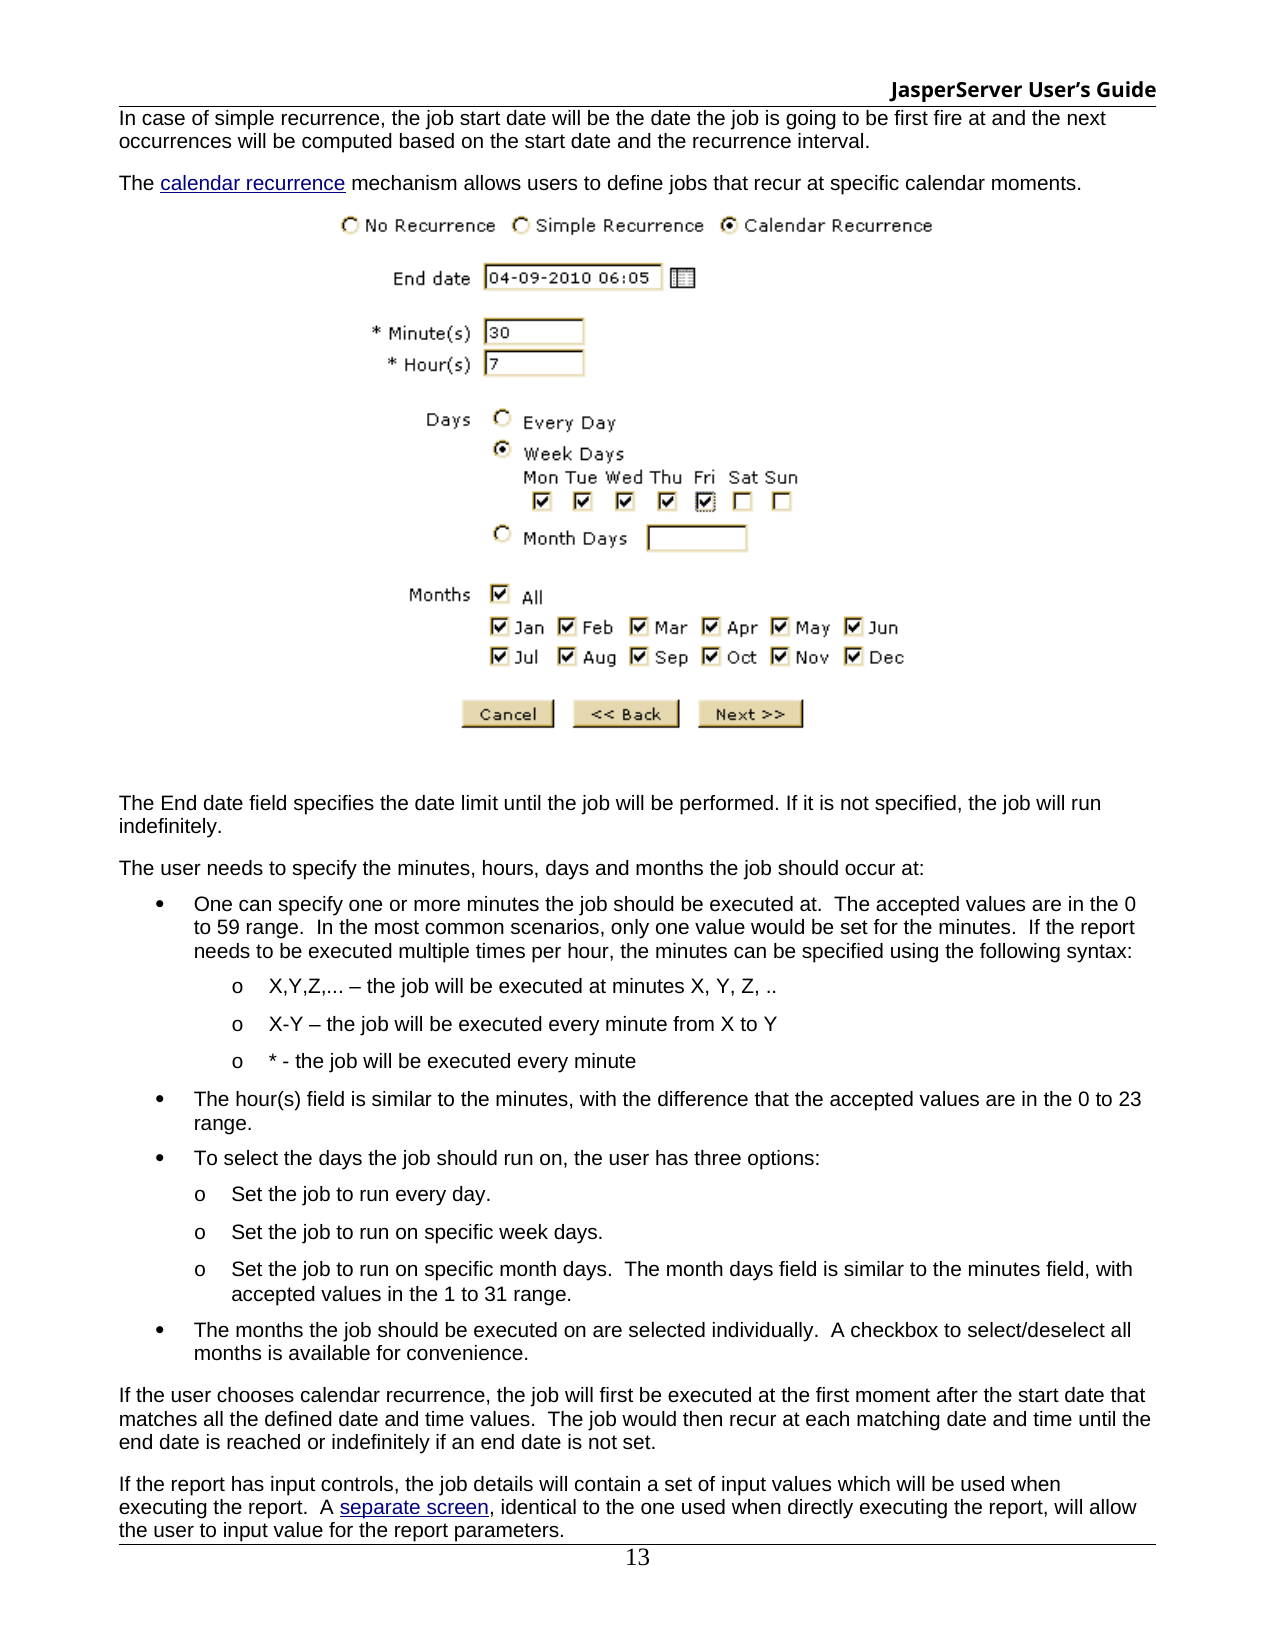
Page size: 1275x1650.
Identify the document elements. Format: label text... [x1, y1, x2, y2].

text The calendar recurrence mechanism allows users to define jobs that recur at specific calendar moments. [118, 172, 1156, 195]
list X-Y – the job will be executed every minute from X to Y [231, 1012, 1156, 1038]
list Set the job to run every day. [193, 1183, 1156, 1208]
list Set the job to run on specific month days. The month days field is similar to the minutes field, with accepted values in the 1 to 31 range. [193, 1258, 1156, 1306]
list The hour(s) field is similar to the minutes, with the difference that the accepted values are in the 0 to 23 range. [156, 1088, 1156, 1134]
text In case of simple recurrence, the job start date will be the date the job is going to be first fire at and the next occurrences will be computed based on the start date and the recurrence interval. [118, 107, 1156, 153]
list X,Y,Z,... – the job will be executed at minutes X, Y, Z, .. [231, 975, 1156, 1000]
list One can specify one or more minutes the job should be executed at. The accepted values are in the 0 to 59 range. In the most common scenarios, only one value would be set for the minutes. If the report needs to be executed multiple times per hour, the minutes can be specified using the following syntax: [156, 893, 1156, 962]
list The months the job should be executed on are selected individually. A checkbox to select/deselect all months is available for convenience. [156, 1319, 1156, 1365]
picture [329, 207, 946, 750]
list * - the job will be executed every minute [231, 1050, 1156, 1075]
text If the report has input controls, the job details will contain a set of input values which will be used when executing the report. A separate screen, identical to the one used when directly executing the report, will allow the user to input value for the report parameters. [118, 1472, 1156, 1542]
text If the user chooses calendar recurrence, the job will first be executed at the first moment after the start date that matches all the defined date and time values. The job would then recur at each matching date and time until the end date is reached or indefinitely if an end date is not set. [118, 1384, 1156, 1454]
text The user needs to specify the minutes, hours, days and months the job should occur at: [118, 857, 1156, 880]
text The End date field specifies the date limit until the job will be performed. If it is not specified, the job will run indefinitely. [118, 792, 1156, 838]
list Set the job to run on specific week days. [193, 1220, 1156, 1245]
list To select the days the job should run on, the user has three options: [156, 1147, 1156, 1170]
